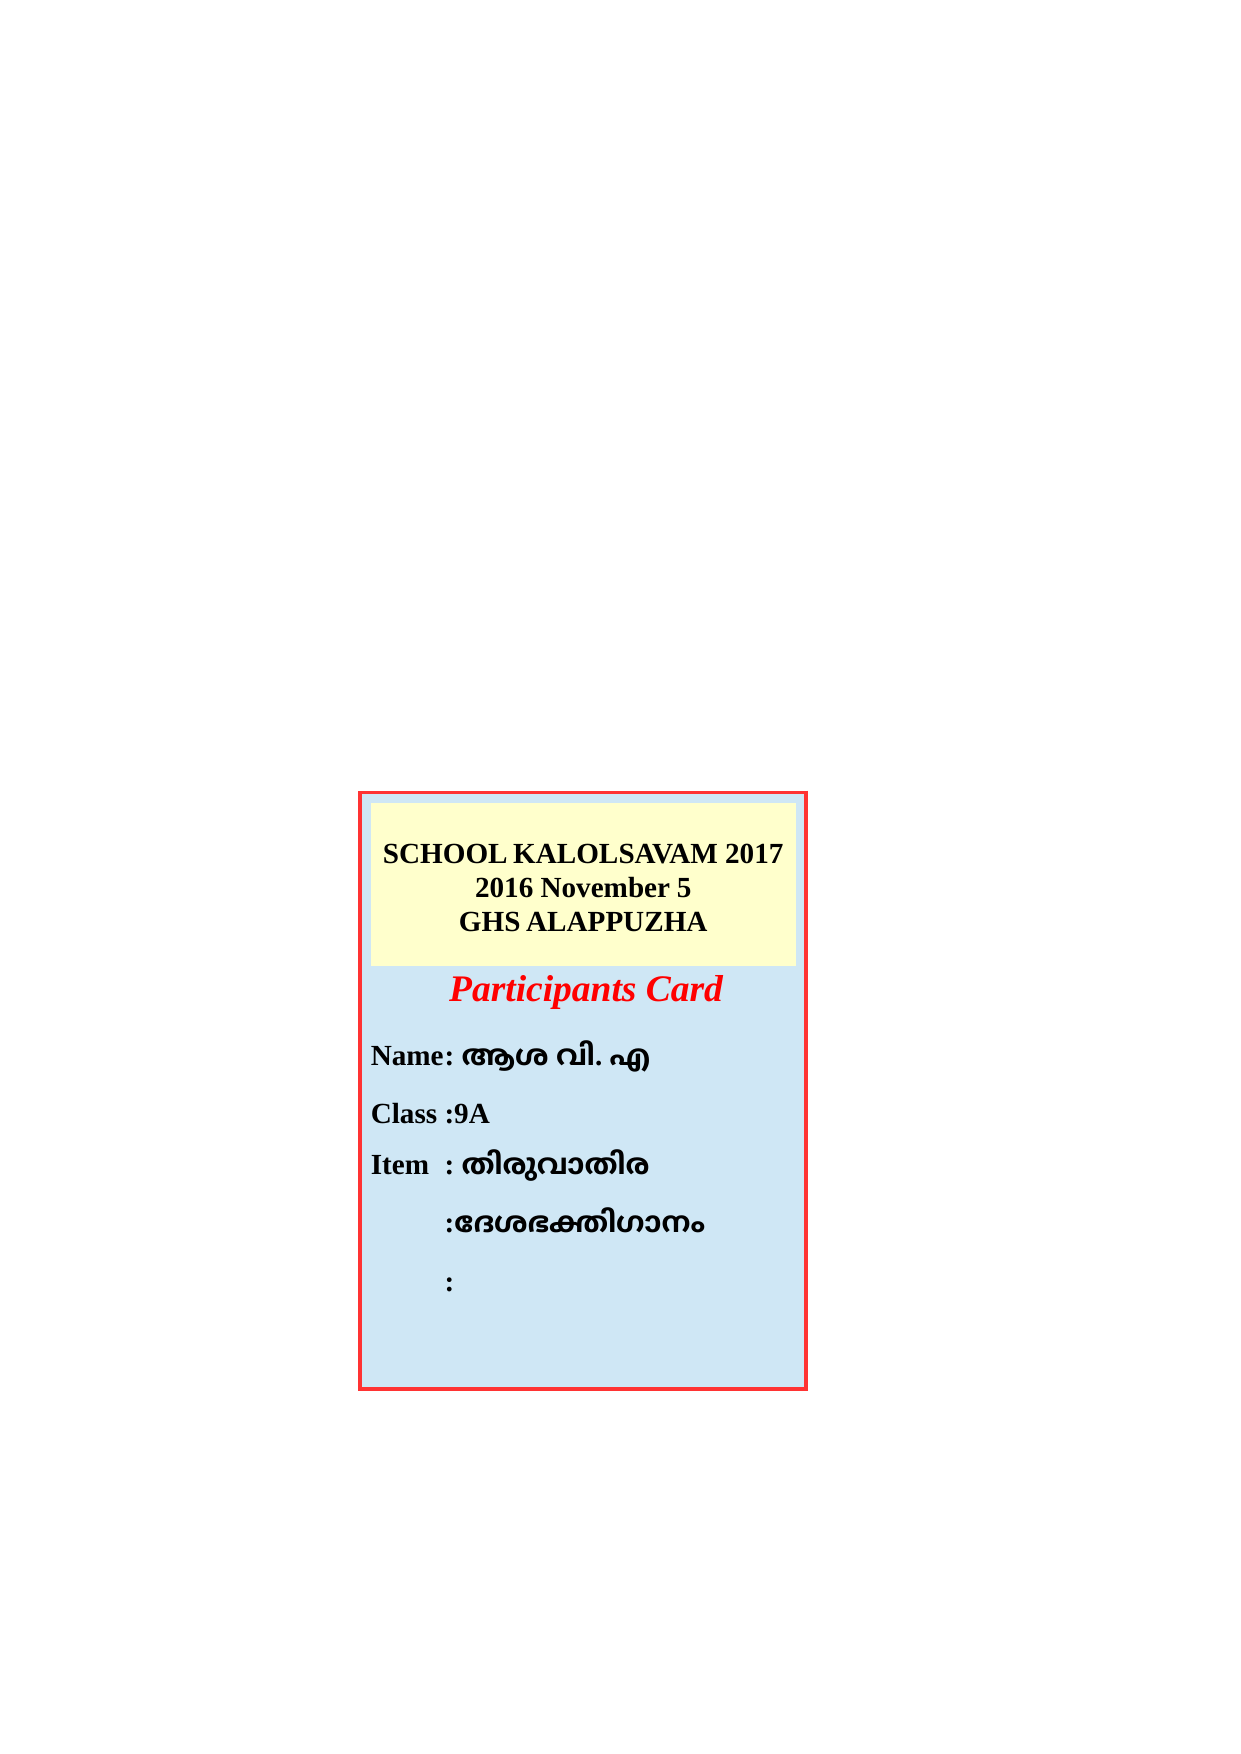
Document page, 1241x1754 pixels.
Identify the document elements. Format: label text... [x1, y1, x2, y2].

text : [371, 1264, 796, 1298]
text Item : തിരുവാതിര [371, 1147, 796, 1186]
text SCHOOL KALOLSAVAM 2017 [371, 837, 796, 870]
text Name : ആശ വി. എ [371, 1038, 796, 1077]
text :ദേശഭക്തിഗാനം [371, 1206, 796, 1245]
text GHS ALAPPUZHA [371, 904, 796, 937]
text 2016 November 5 [371, 870, 796, 904]
text Class :9A [371, 1097, 796, 1130]
text ­ [118, 118, 1122, 147]
text Participants Card [371, 966, 796, 1009]
